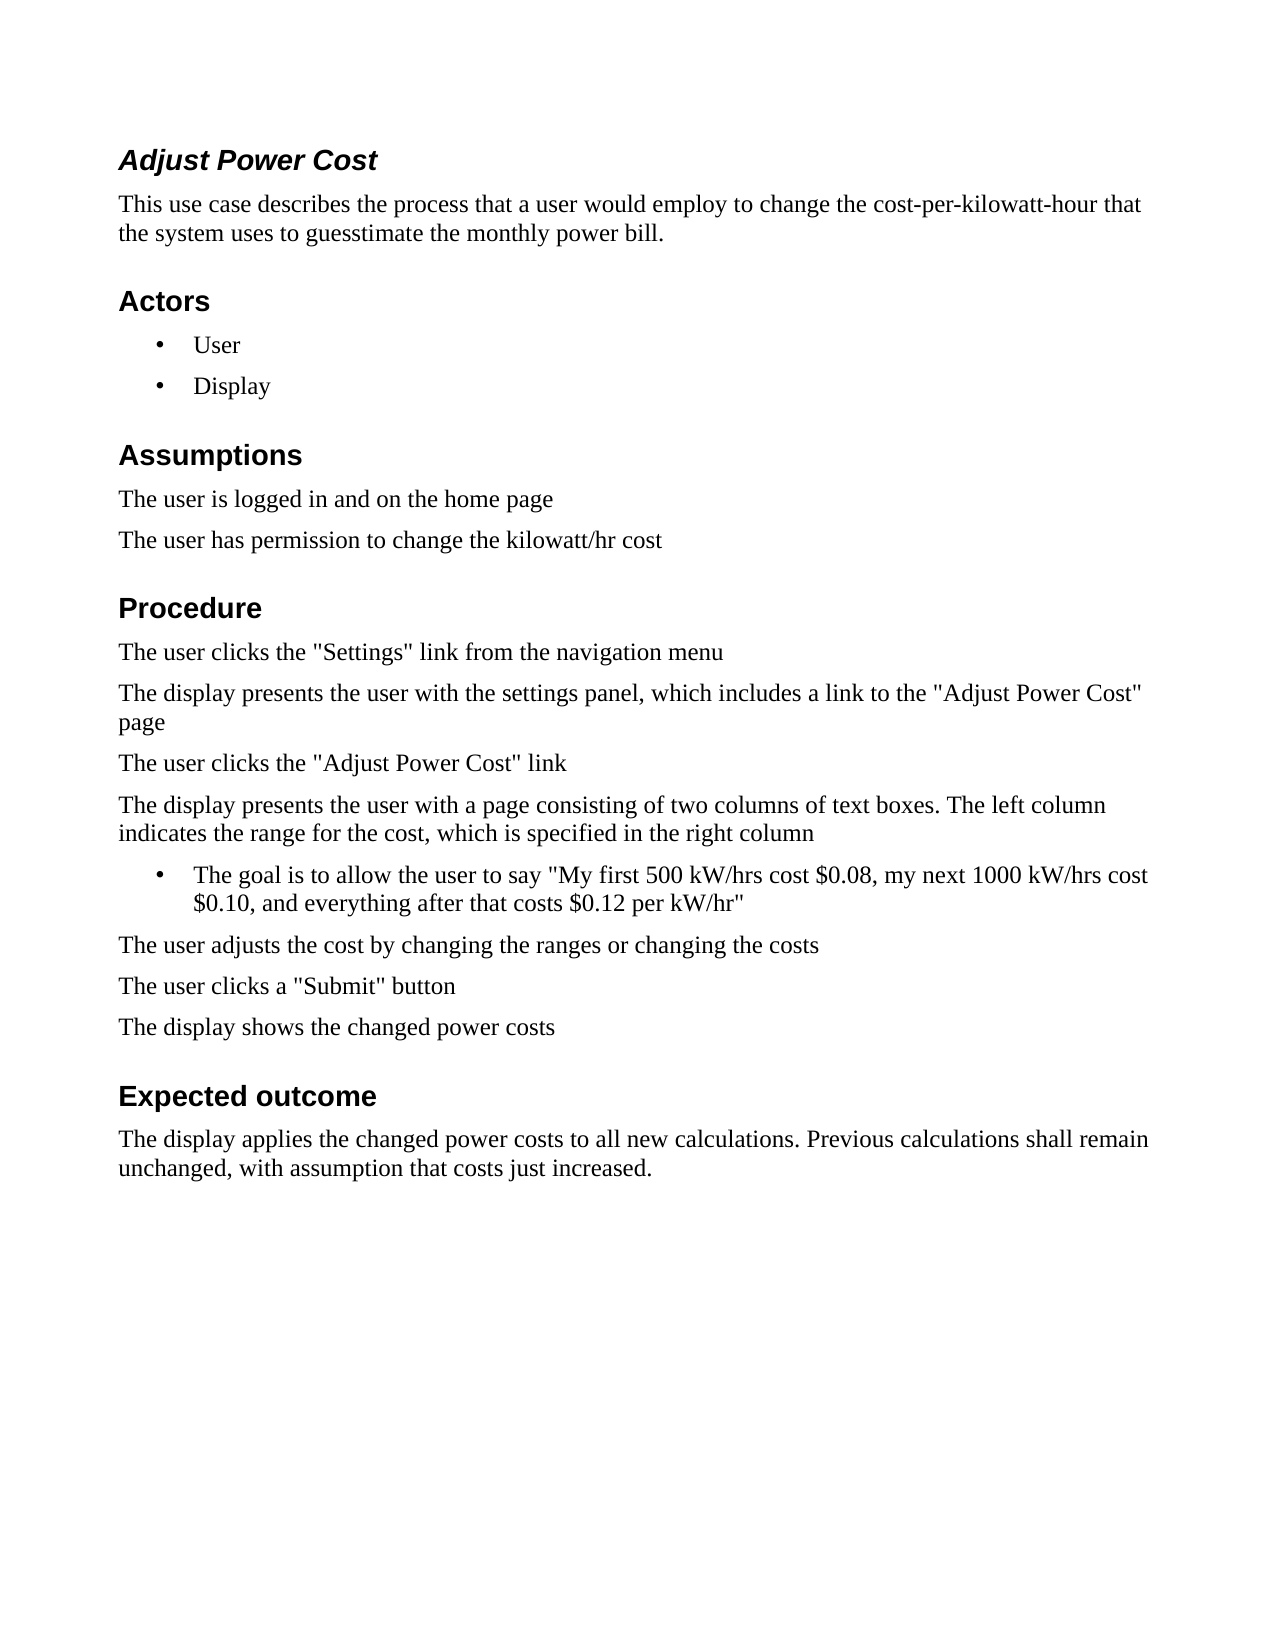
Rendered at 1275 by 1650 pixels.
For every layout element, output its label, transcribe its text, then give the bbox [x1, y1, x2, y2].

subtitle Adjust Power Cost [118, 143, 1157, 177]
subtitle Assumptions [118, 438, 1157, 471]
text The user has permission to change the kilowatt/hr cost [118, 525, 1157, 554]
text The user is logged in and on the home page [118, 484, 1157, 512]
text The user clicks the "Settings" link from the navigation menu [118, 637, 1157, 666]
list Display [156, 371, 1157, 400]
text The display presents the user with the settings panel, which includes a link to the "Adjust Power Cost" page [118, 678, 1157, 736]
text The user clicks the "Adjust Power Cost" link [118, 748, 1157, 777]
list User [156, 330, 1157, 359]
text The display shows the changed power costs [118, 1012, 1157, 1041]
text The display presents the user with a page consisting of two columns of text boxes. The left column indicates the range for the cost, which is specified in the right column [118, 790, 1157, 847]
subtitle Actors [118, 284, 1157, 318]
text The display applies the changed power costs to all new calculations. Previous calculations shall remain unchanged, with assumption that costs just increased. [118, 1124, 1157, 1182]
text This use case describes the process that a user would employ to change the cost-per-kilowatt-hour that the system uses to guesstimate the monthly power bill. [118, 189, 1157, 247]
text The user adjusts the cost by changing the ranges or changing the costs [118, 930, 1157, 958]
subtitle Procedure [118, 591, 1157, 625]
text The user clicks a "Submit" button [118, 971, 1157, 1000]
list The goal is to allow the user to say "My first 500 kW/hrs cost $0.08, my next 1000 kW/hrs cost $0.10, and everything after that costs $0.12 per kW/hr" [156, 860, 1157, 917]
subtitle Expected outcome [118, 1078, 1157, 1112]
